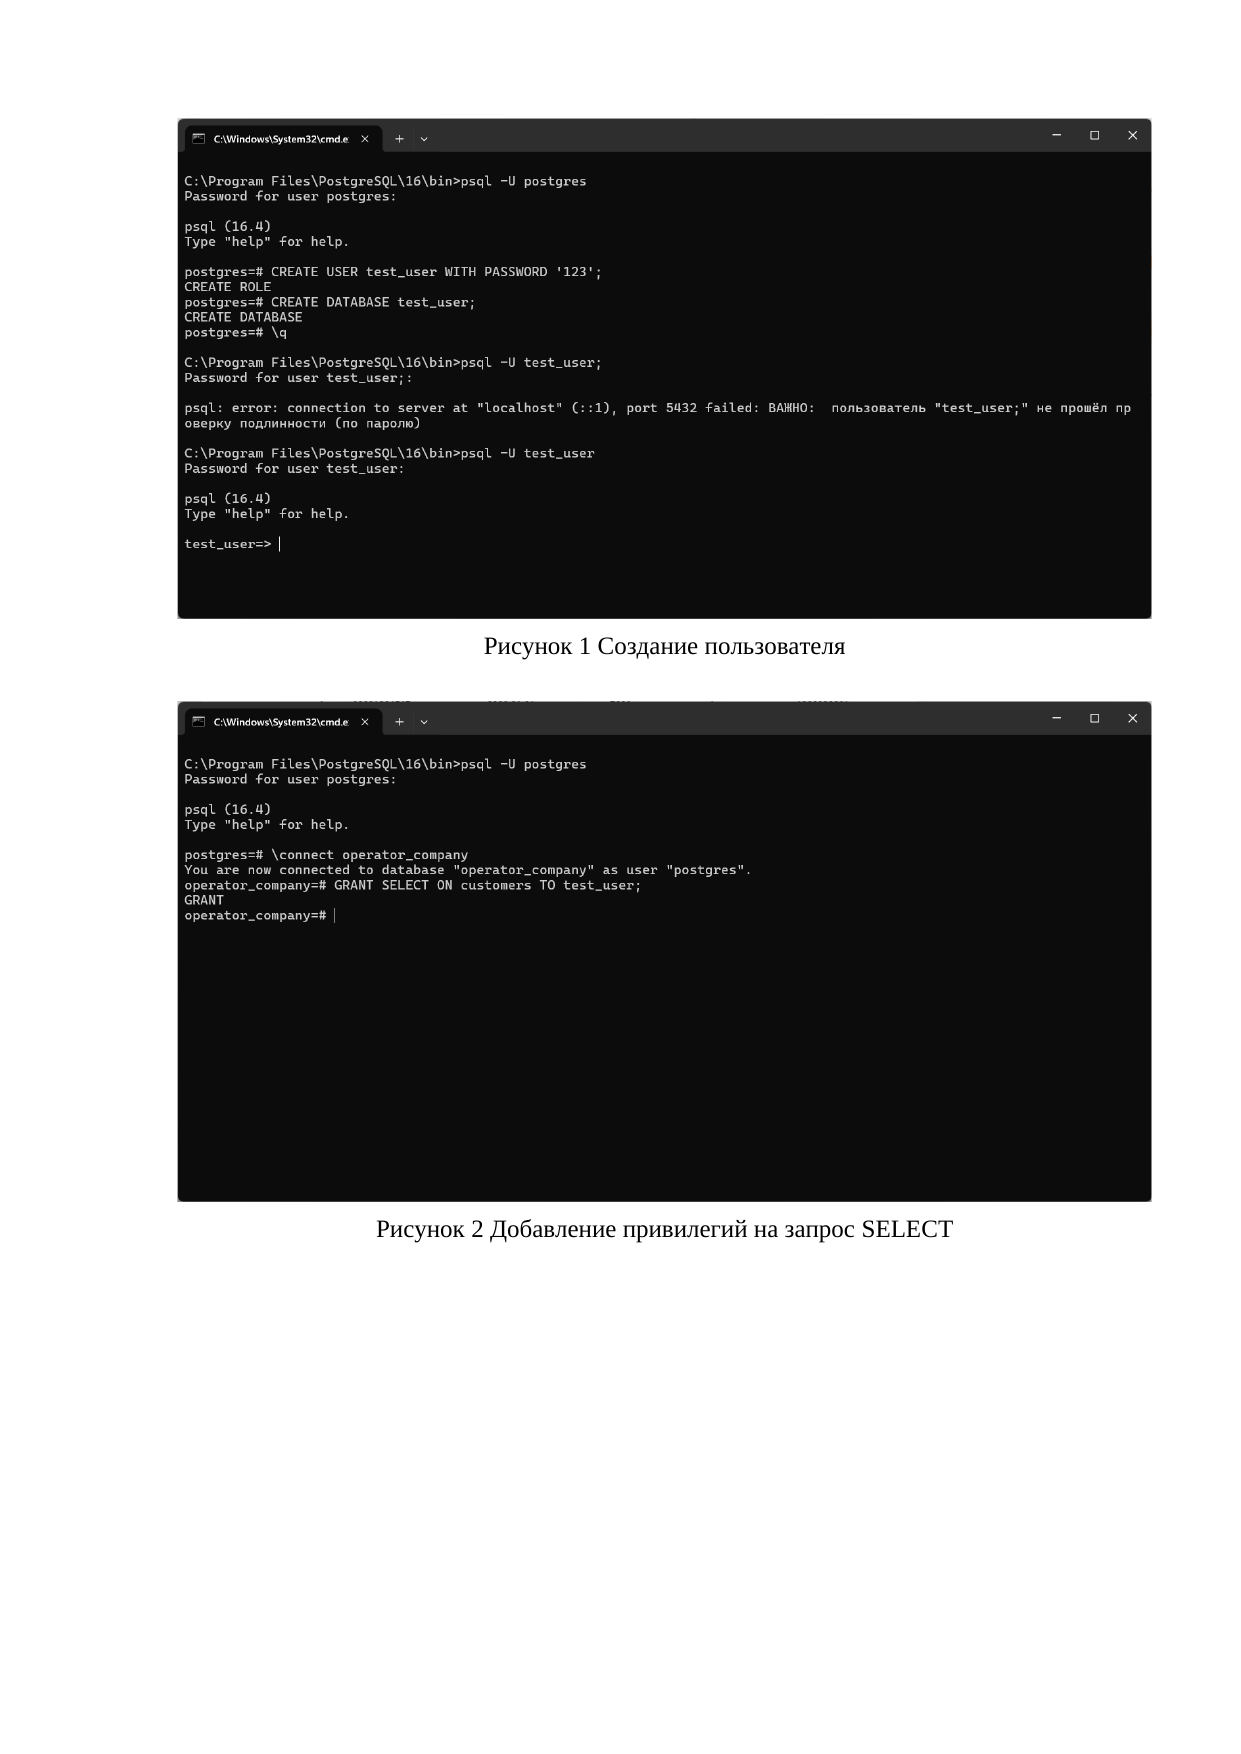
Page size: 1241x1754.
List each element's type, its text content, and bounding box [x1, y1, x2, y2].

picture [177, 118, 1152, 619]
picture [177, 701, 1152, 1202]
text Рисунок 1 Создание пользователя [177, 631, 1152, 660]
text Рисунок 2 Добавление привилегий на запрос SELECT [177, 1214, 1152, 1243]
